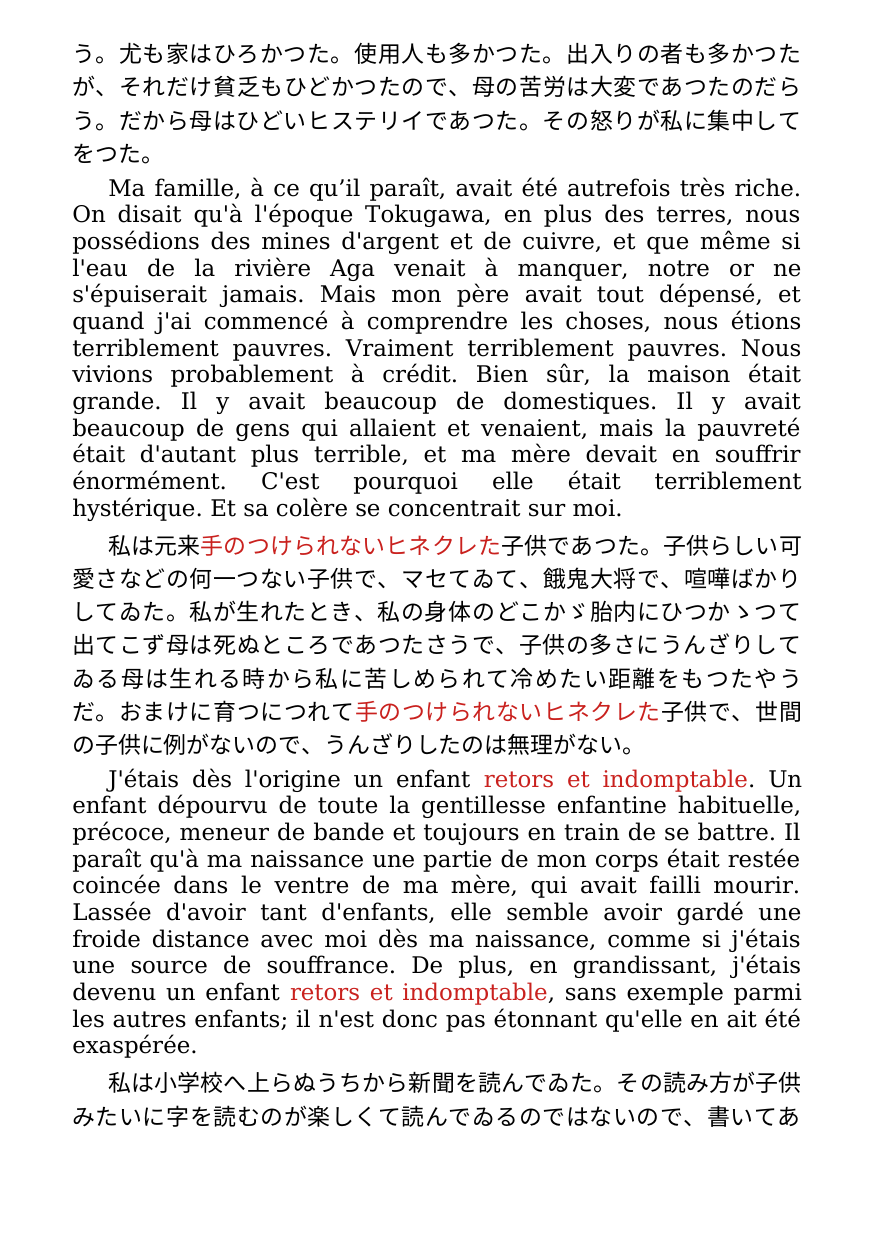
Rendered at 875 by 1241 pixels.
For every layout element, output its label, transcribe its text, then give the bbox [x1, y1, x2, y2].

text う。尤も家はひろかつた。使用人も多かつた。出入りの者も多かつたが、それだけ貧乏もひどかつたので、母の苦労は大変であつたのだらう。だから母はひどいヒステリイであつた。その怒りが私に集中してをつた。 [72, 36, 802, 169]
text 私は元来手のつけられないヒネクレた子供であつた。子供らしい可愛さなどの何一つない子供で、マセてゐて、餓鬼大将で、喧嘩ばかりしてゐた。私が生れたとき、私の身体のどこかゞ胎内にひつかゝつて出てこず母は死ぬところであつたさうで、子供の多さにうんざりしてゐる母は生れる時から私に苦しめられて冷めたい距離をもつたやうだ。おまけに育つにつれて手のつけられないヒネクレた子供で、世間の子供に例がないので、うんざりしたのは無理がない。 [72, 527, 802, 760]
text Ma famille, à ce qu’il paraît, avait été autrefois très riche. On disait qu'à l'époque Tokugawa, en plus des terres, nous possédions des mines d'argent et de cuivre, et que même si l'eau de la rivière Aga venait à manquer, notre or ne s'épuiserait jamais. Mais mon père avait tout dépensé, et quand j'ai commencé à comprendre les choses, nous étions terriblement pauvres. Vraiment terriblement pauvres. Nous vivions probablement à crédit. Bien sûr, la maison était grande. Il y avait beaucoup de domestiques. Il y avait beaucoup de gens qui allaient et venaient, mais la pauvreté était d'autant plus terrible, et ma mère devait en souffrir énormément. C'est pourquoi elle était terriblement hystérique. Et sa colère se concentrait sur moi. [72, 175, 802, 522]
text 私は小学校へ上らぬうちから新聞を読んでゐた。その読み方が子供みたいに字を読むのが楽しくて読んでゐるのではないので、書いてあ [72, 1065, 802, 1132]
text J'étais dès l'origine un enfant retors et indomptable. Un enfant dépourvu de toute la gentillesse enfantine habituelle, précoce, meneur de bande et toujours en train de se battre. Il paraît qu'à ma naissance une partie de mon corps était restée coincée dans le ventre de ma mère, qui avait failli mourir. Lassée d'avoir tant d'enfants, elle semble avoir gardé une froide distance avec moi dès ma naissance, comme si j'étais une source de souffrance. De plus, en grandissant, j'étais devenu un enfant retors et indomptable, sans exemple parmi les autres enfants; il n'est donc pas étonnant qu'elle en ait été exaspérée. [72, 766, 802, 1059]
